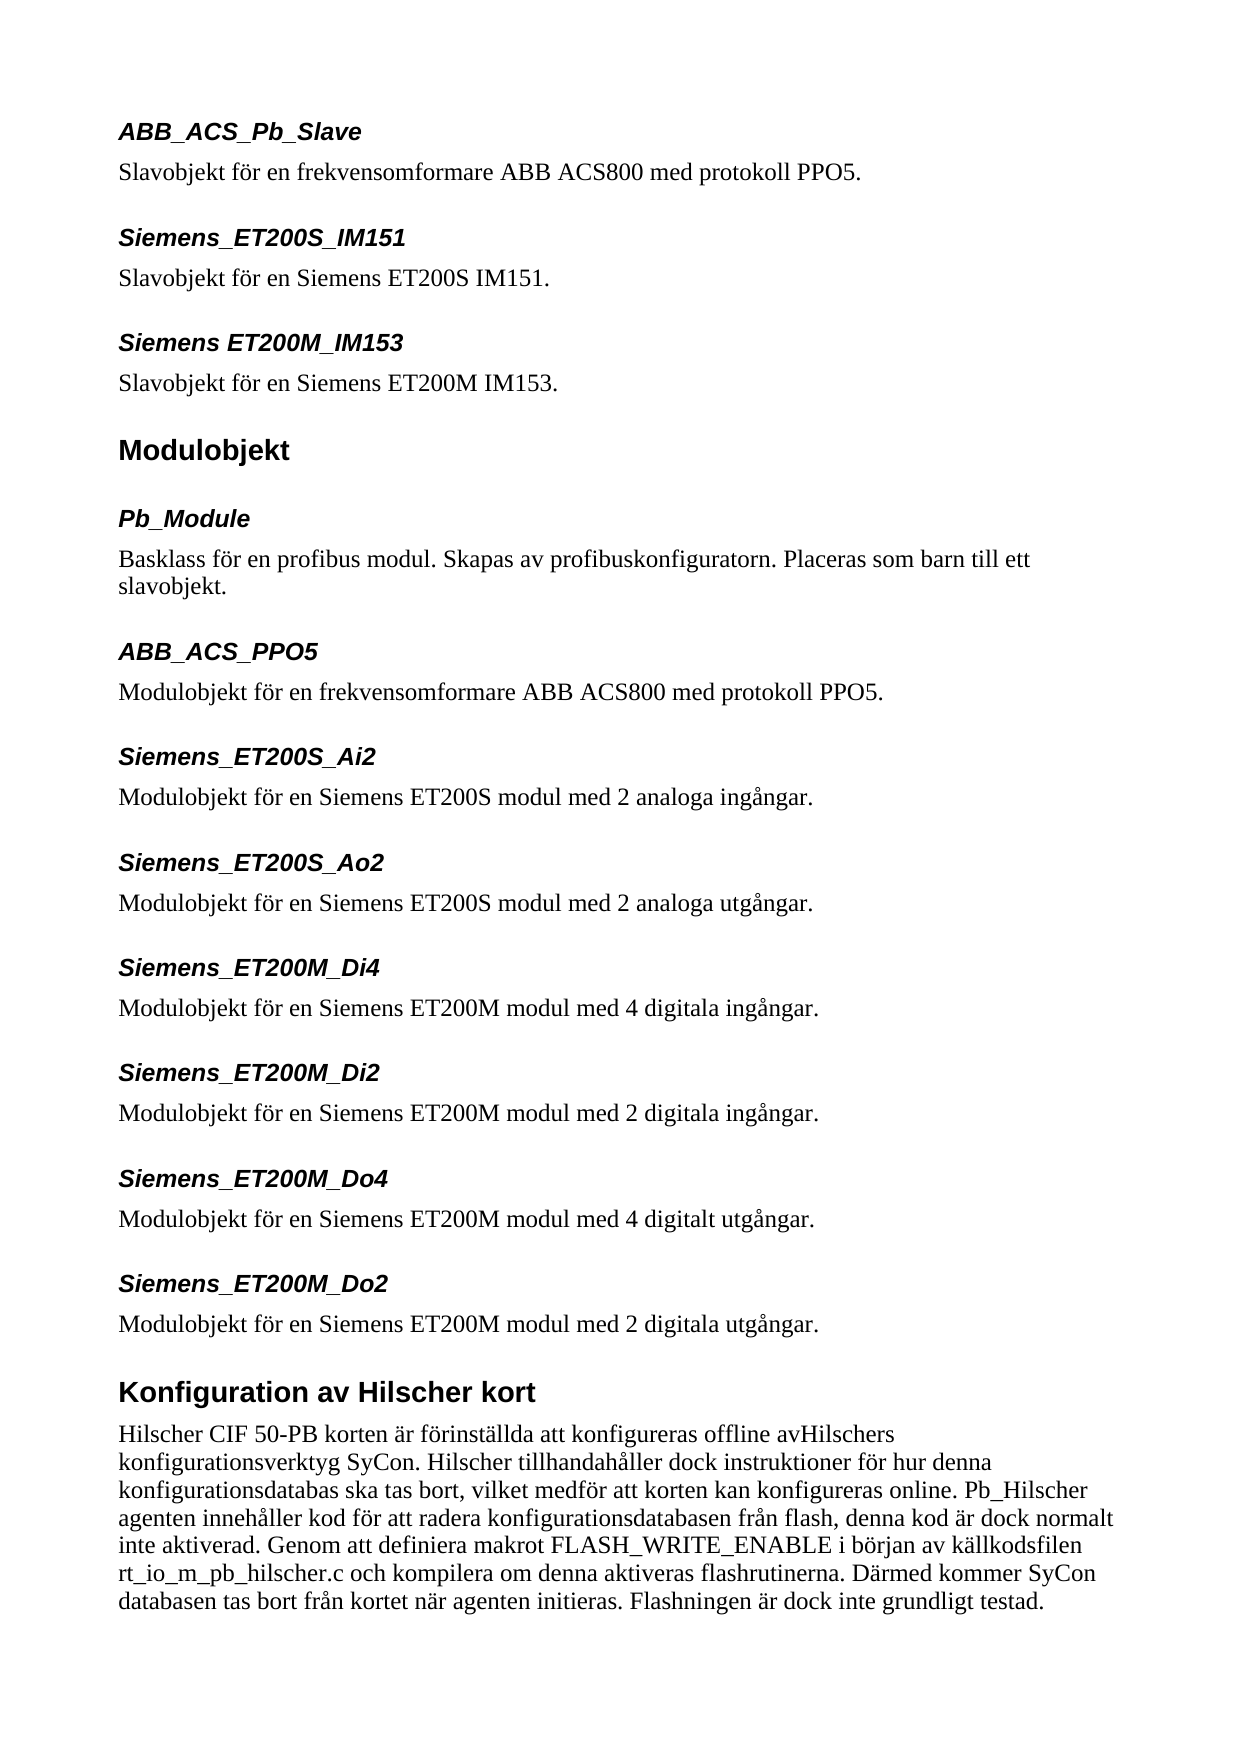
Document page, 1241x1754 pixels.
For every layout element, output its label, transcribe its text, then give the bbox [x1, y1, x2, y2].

subtitle Modulobjekt [118, 434, 1122, 467]
text Slavobjekt för en frekvensomformare ABB ACS800 med protokoll PPO5. [118, 158, 1122, 186]
text Modulobjekt för en Siemens ET200M modul med 2 digitala utgångar. [118, 1310, 1122, 1338]
text Modulobjekt för en Siemens ET200S modul med 2 analoga utgångar. [118, 889, 1122, 916]
subtitle ABB_ACS_PPO5 [118, 638, 1122, 665]
text Modulobjekt för en Siemens ET200M modul med 2 digitala ingångar. [118, 1099, 1122, 1127]
subtitle Konfiguration av Hilscher kort [118, 1376, 1122, 1408]
subtitle Siemens_ET200S_Ai2 [118, 743, 1122, 771]
subtitle Pb_Module [118, 504, 1122, 532]
text Modulobjekt för en Siemens ET200M modul med 4 digitalt utgångar. [118, 1205, 1122, 1233]
subtitle Siemens_ET200M_Di4 [118, 954, 1122, 982]
subtitle ABB_ACS_Pb_Slave [118, 118, 1122, 146]
subtitle Siemens_ET200M_Di2 [118, 1059, 1122, 1087]
text Basklass för en profibus modul. Skapas av profibuskonfiguratorn. Placeras som barn till ett slavobjekt. [118, 545, 1122, 600]
subtitle Siemens_ET200M_Do2 [118, 1270, 1122, 1298]
text Slavobjekt för en Siemens ET200S IM151. [118, 264, 1122, 291]
subtitle Siemens_ET200S_IM151 [118, 223, 1122, 251]
text Modulobjekt för en Siemens ET200M modul med 4 digitala ingångar. [118, 994, 1122, 1022]
text Hilscher CIF 50-PB korten är förinställda att konfigureras offline avHilschers konfigurationsverktyg SyCon. Hilscher tillhandahåller dock instruktioner för hur denna konfigurationsdatabas ska tas bort, vilket medför att korten kan konfigureras online. Pb_Hilscher agenten innehåller kod för att radera konfigurationsdatabasen från flash, denna kod är dock normalt inte aktiverad. Genom att definiera makrot FLASH_WRITE_ENABLE i början av källkodsfilen rt_io_m_pb_hilscher.c och kompilera om denna aktiveras flashrutinerna. Därmed kommer SyCon databasen tas bort från kortet när agenten initieras. Flashningen är dock inte grundligt testad. [118, 1421, 1122, 1614]
text Modulobjekt för en Siemens ET200S modul med 2 analoga ingångar. [118, 783, 1122, 811]
text Modulobjekt för en frekvensomformare ABB ACS800 med protokoll PPO5. [118, 678, 1122, 706]
subtitle Siemens ET200M_IM153 [118, 329, 1122, 357]
text Slavobjekt för en Siemens ET200M IM153. [118, 369, 1122, 397]
subtitle Siemens_ET200M_Do4 [118, 1165, 1122, 1192]
subtitle Siemens_ET200S_Ao2 [118, 848, 1122, 876]
